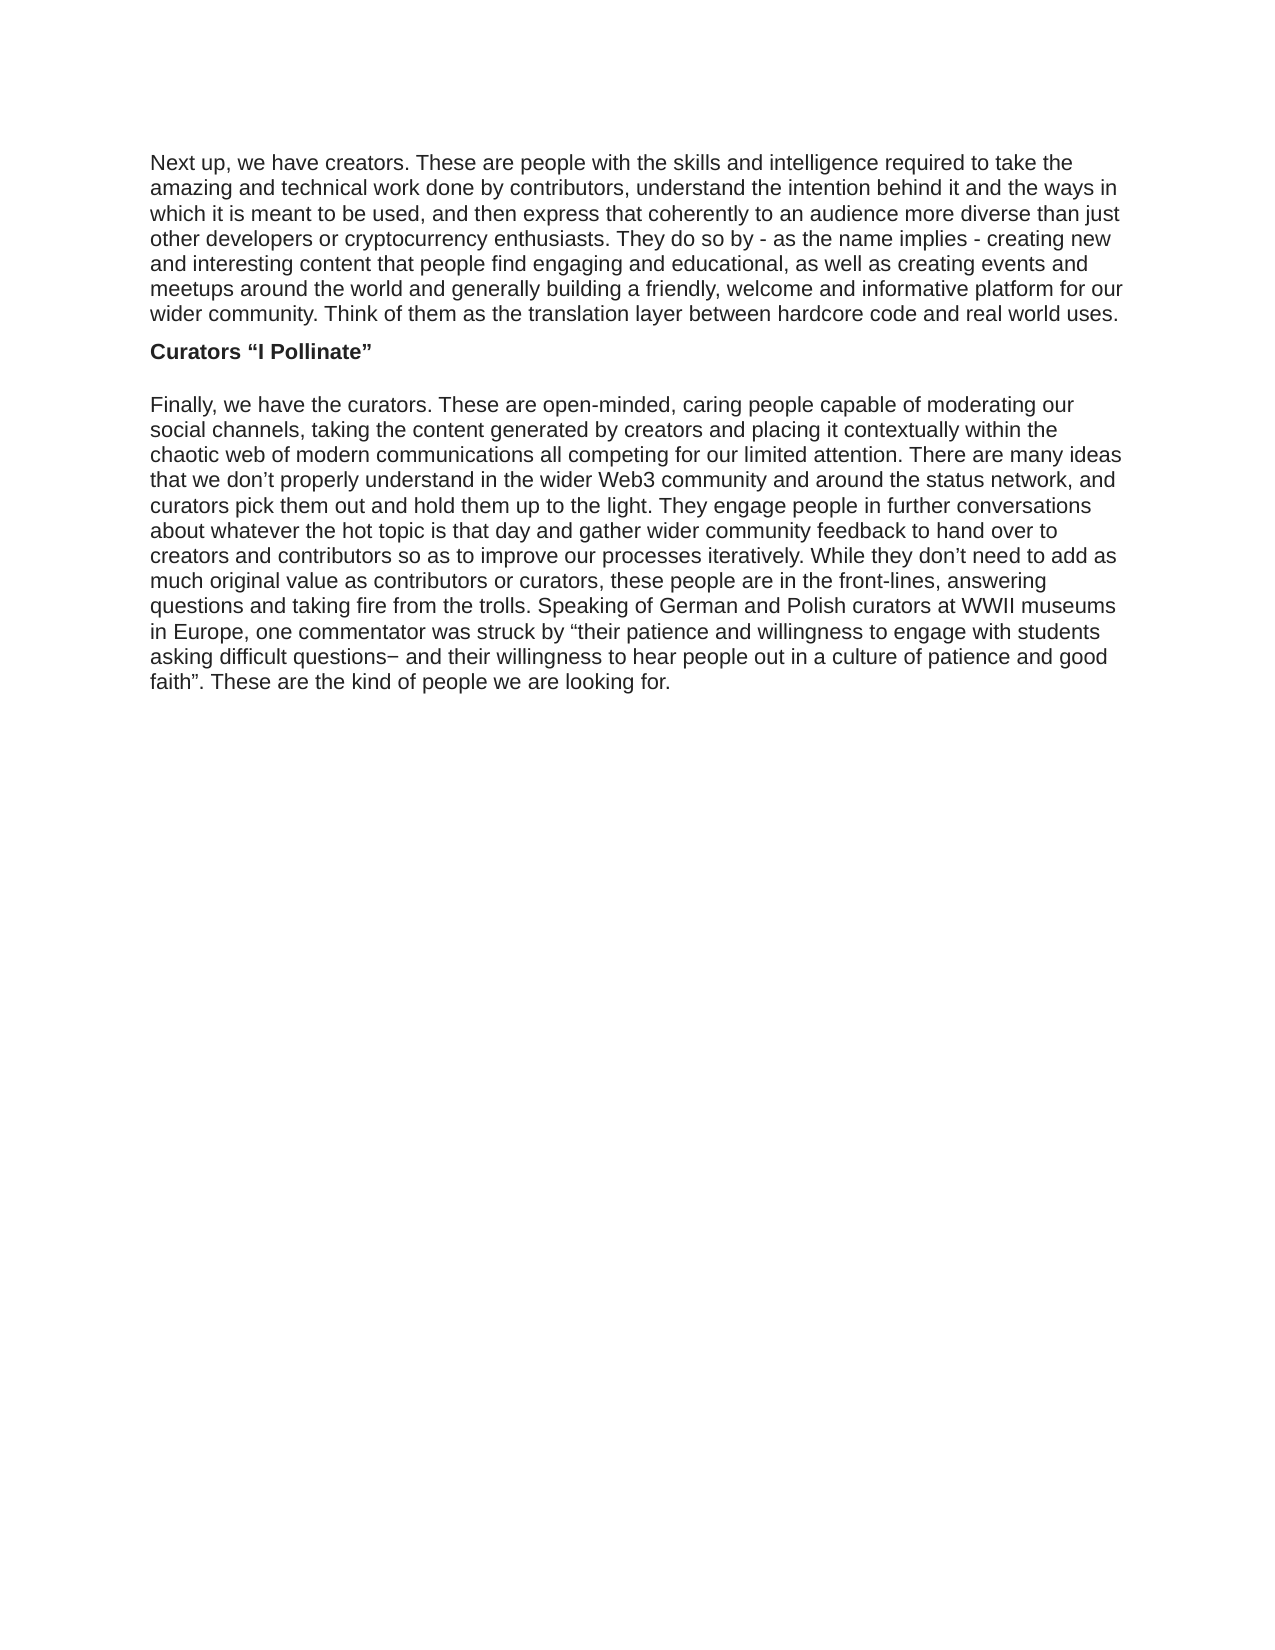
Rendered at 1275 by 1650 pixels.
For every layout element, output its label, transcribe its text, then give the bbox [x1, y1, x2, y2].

text Finally, we have the curators. These are open-minded, caring people capable of moderating our social channels, taking the content generated by creators and placing it contextually within the chaotic web of modern communications all competing for our limited attention. There are many ideas that we don’t properly understand in the wider Web3 community and around the status network, and curators pick them out and hold them up to the light. They engage people in further conversations about whatever the hot topic is that day and gather wider community feedback to hand over to creators and contributors so as to improve our processes iteratively. While they don’t need to add as much original value as contributors or curators, these people are in the front-lines, answering questions and taking fire from the trolls. Speaking of German and Polish curators at WWII museums in Europe, one commentator was struck by “their patience and willingness to engage with students asking difficult questions− and their willingness to hear people out in a culture of patience and good faith”. These are the kind of people we are looking for. [150, 392, 1125, 694]
text Next up, we have creators. These are people with the skills and intelligence required to take the amazing and technical work done by contributors, understand the intention behind it and the ways in which it is meant to be used, and then express that coherently to an audience more diverse than just other developers or cryptocurrency enthusiasts. They do so by - as the name implies - creating new and interesting content that people find engaging and educational, as well as creating events and meetups around the world and generally building a friendly, welcome and informative platform for our wider community. Think of them as the translation layer between hardcore code and real world uses. [150, 150, 1125, 326]
subtitle Curators “I Pollinate” [150, 328, 1125, 364]
